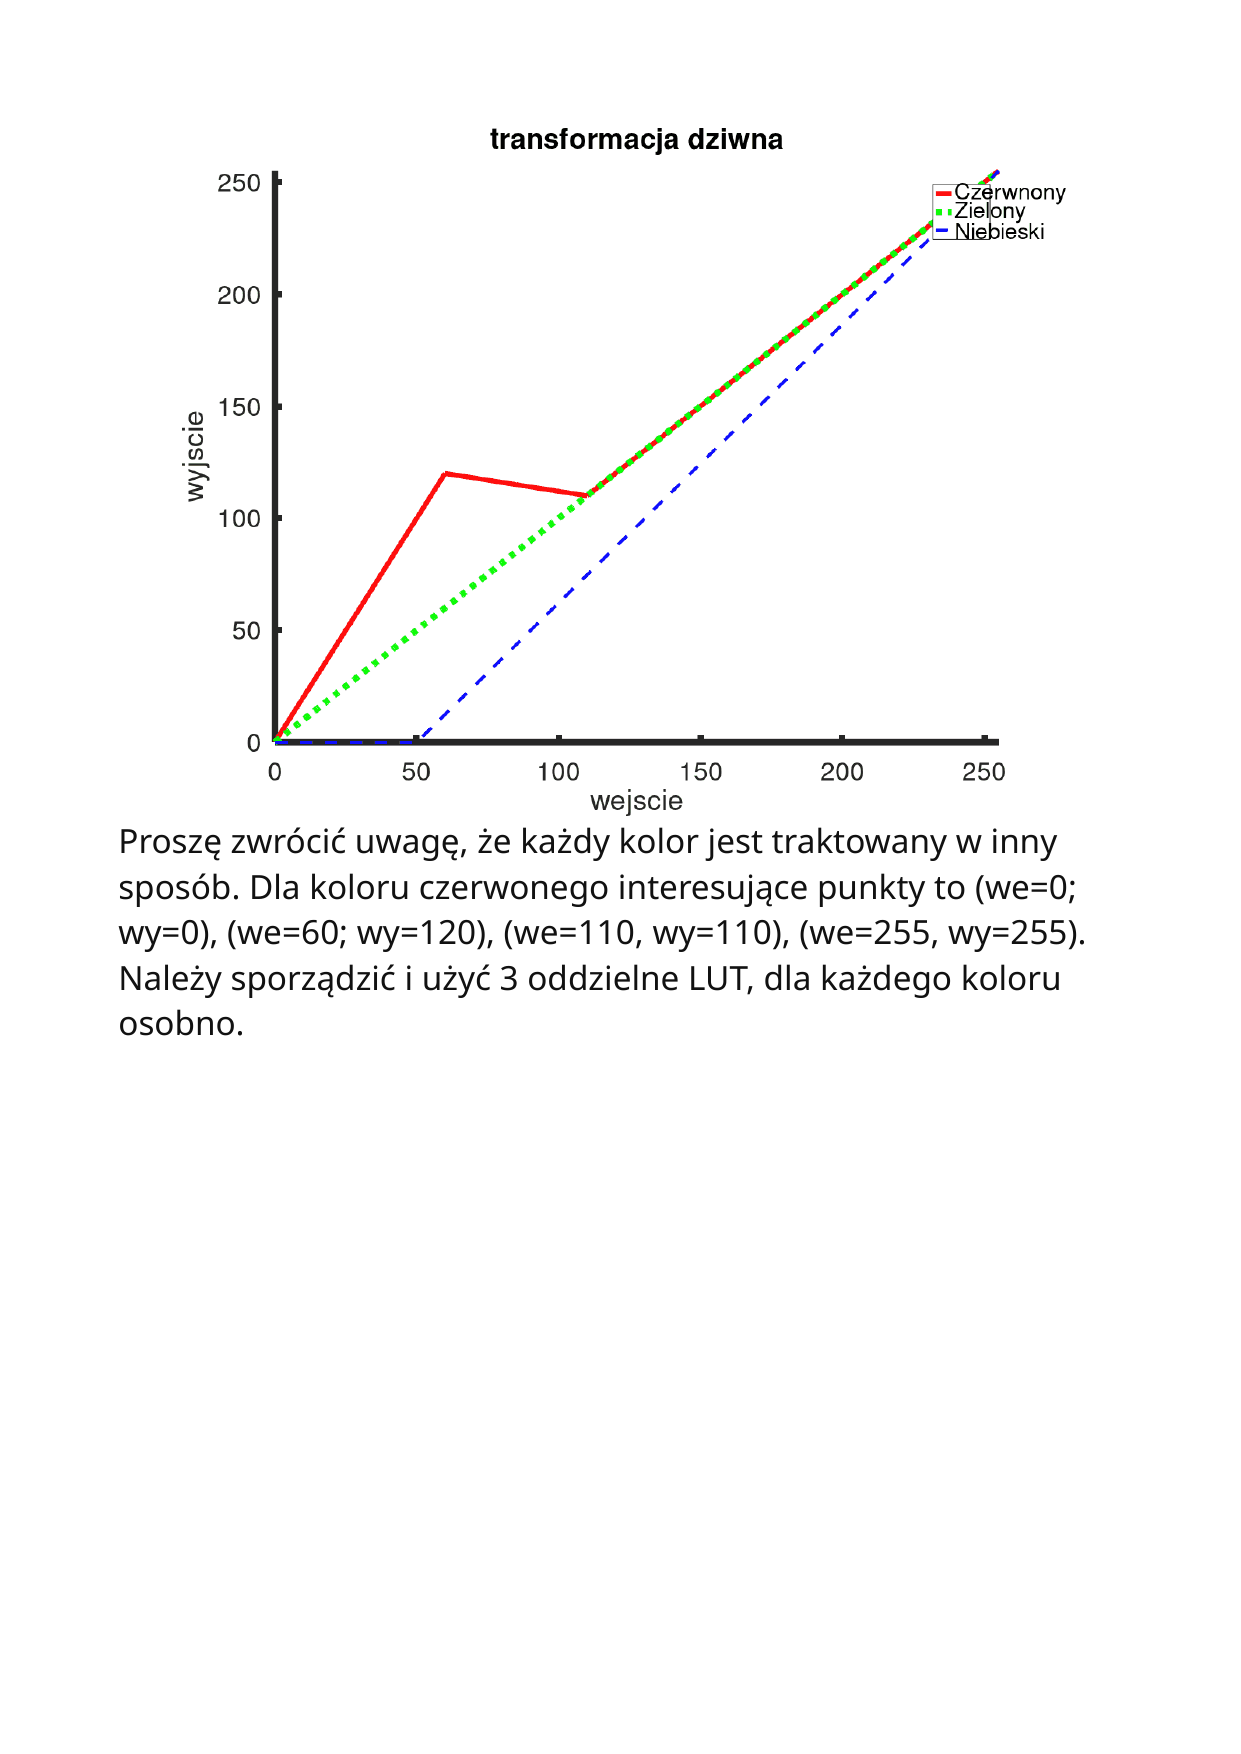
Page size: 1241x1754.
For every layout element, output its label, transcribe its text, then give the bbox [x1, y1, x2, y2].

text Proszę zwrócić uwagę, że każdy kolor jest traktowany w inny sposób. Dla koloru czerwonego interesujące punkty to (we=0; wy=0), (we=60; wy=120), (we=110, wy=110), (we=255, wy=255). Należy sporządzić i użyć 3 oddzielne LUT, dla każdego koloru osobno. [118, 818, 1122, 1045]
picture [153, 118, 1087, 819]
